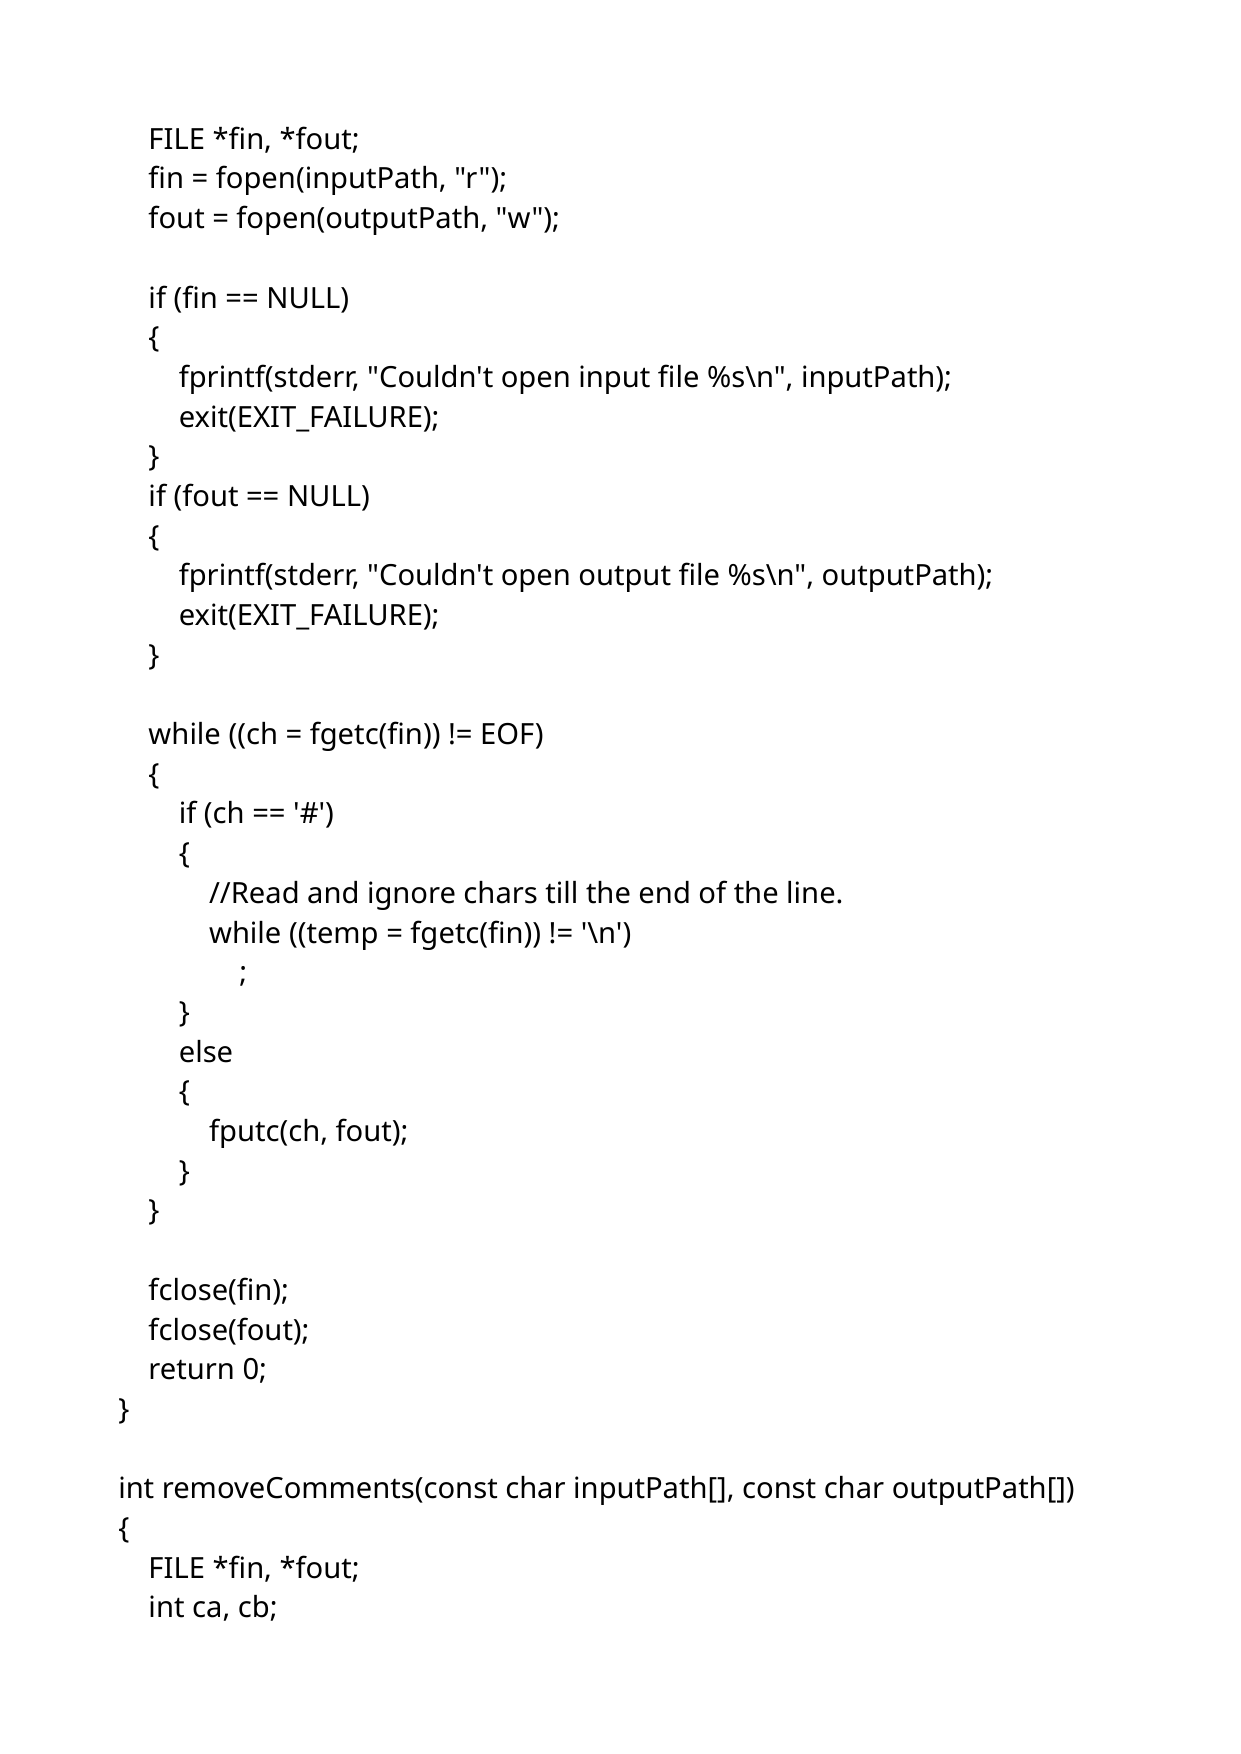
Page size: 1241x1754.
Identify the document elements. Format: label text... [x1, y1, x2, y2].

text fout = fopen(outputPath, "w"); [118, 197, 1122, 237]
text int ca, cb; [118, 1587, 1122, 1626]
text return 0; [118, 1348, 1122, 1388]
text { [118, 515, 1122, 555]
text { [118, 317, 1122, 356]
text fclose(fout); [118, 1309, 1122, 1348]
text { [118, 753, 1122, 793]
text if (ch == '#') [118, 793, 1122, 832]
text fin = fopen(inputPath, "r"); [118, 158, 1122, 197]
text //Read and ignore chars till the end of the line. [118, 872, 1122, 912]
text } [118, 1388, 1122, 1428]
text } [118, 991, 1122, 1031]
text ; [118, 952, 1122, 991]
text } [118, 1190, 1122, 1229]
text { [118, 832, 1122, 872]
text FILE *fin, *fout; [118, 118, 1122, 158]
text FILE *fin, *fout; [118, 1547, 1122, 1587]
text exit(EXIT_FAILURE); [118, 594, 1122, 634]
text } [118, 634, 1122, 674]
text { [118, 1071, 1122, 1110]
text } [118, 1150, 1122, 1190]
text } [118, 436, 1122, 475]
text while ((ch = fgetc(fin)) != EOF) [118, 713, 1122, 753]
text fclose(fin); [118, 1269, 1122, 1309]
text fprintf(stderr, "Couldn't open output file %s\n", outputPath); [118, 555, 1122, 594]
text else [118, 1031, 1122, 1071]
text if (fin == NULL) [118, 277, 1122, 317]
text while ((temp = fgetc(fin)) != '\n') [118, 912, 1122, 952]
text fputc(ch, fout); [118, 1110, 1122, 1150]
text if (fout == NULL) [118, 475, 1122, 515]
text int removeComments(const char inputPath[], const char outputPath[]) [118, 1467, 1122, 1507]
text { [118, 1507, 1122, 1547]
text exit(EXIT_FAILURE); [118, 396, 1122, 436]
text fprintf(stderr, "Couldn't open input file %s\n", inputPath); [118, 356, 1122, 396]
